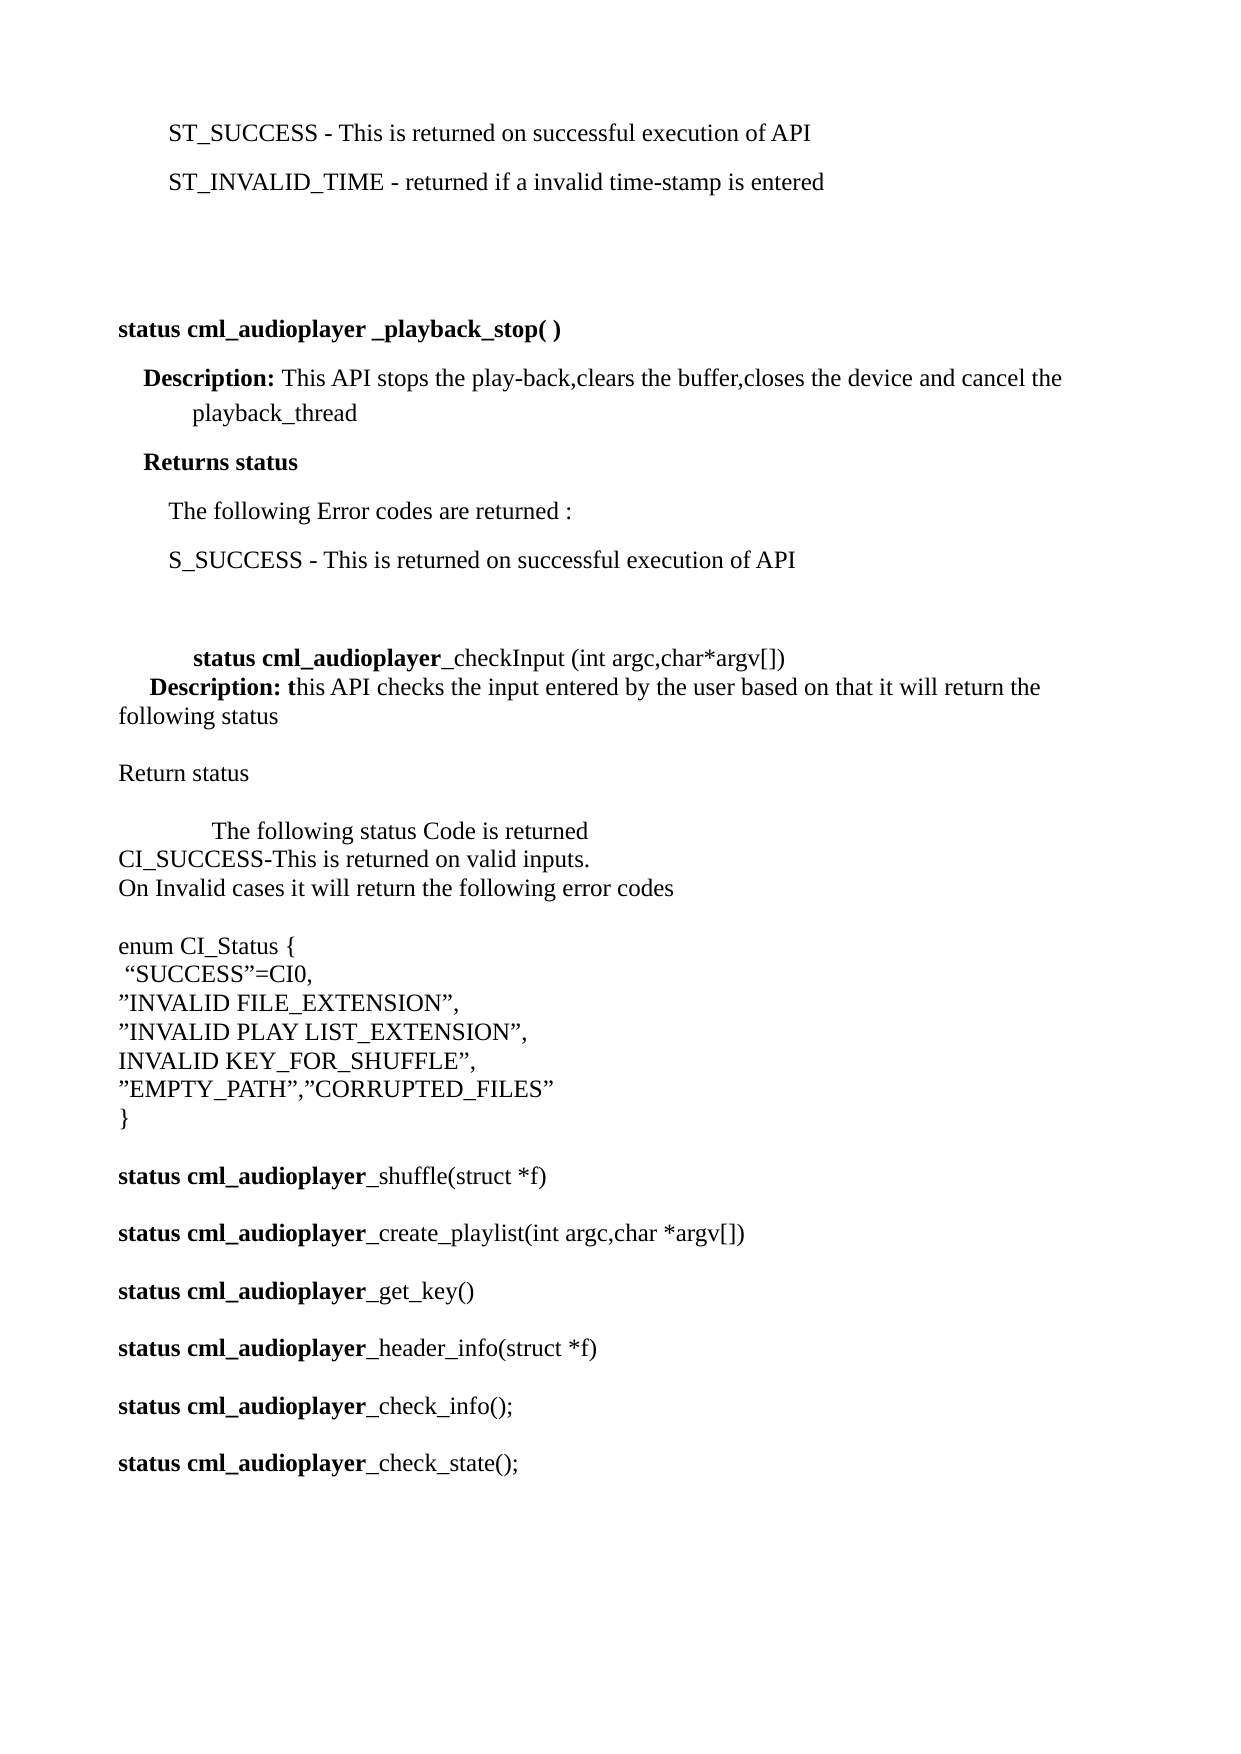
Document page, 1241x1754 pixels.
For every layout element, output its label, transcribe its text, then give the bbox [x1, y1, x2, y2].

text ST_INVALID_TIME - returned if a invalid time-stamp is entered [118, 167, 1122, 196]
text “SUCCESS”=CI0, [118, 959, 1122, 988]
text Return status [118, 758, 1122, 787]
text INVALID KEY_FOR_SHUFFLE”, [118, 1046, 1122, 1074]
text status cml_audioplayer _playback_stop( ) [118, 314, 1122, 343]
text status cml_audioplayer_check_state(); [118, 1448, 1122, 1477]
text ST_SUCCESS - This is returned on successful execution of API [118, 118, 1122, 147]
text enum CI_Status { [118, 931, 1122, 959]
text The following status Code is returned [118, 816, 1122, 844]
text ”INVALID PLAY LIST_EXTENSION”, [118, 1017, 1122, 1046]
text status cml_audioplayer_check_info(); [118, 1391, 1122, 1419]
text status cml_audioplayer_shuffle(struct *f) [118, 1161, 1122, 1189]
text } [118, 1103, 1122, 1132]
text ”INVALID FILE_EXTENSION”, [118, 988, 1122, 1017]
text status cml_audioplayer_header_info(struct *f) [118, 1333, 1122, 1362]
text ”EMPTY_PATH”,”CORRUPTED_FILES” [118, 1074, 1122, 1103]
text Returns status [118, 447, 1122, 476]
text On Invalid cases it will return the following error codes [118, 873, 1122, 902]
text status cml_audioplayer_checkInput (int argc,char*argv[]) [118, 643, 1122, 672]
text CI_SUCCESS-This is returned on valid inputs. [118, 844, 1122, 873]
text status cml_audioplayer_get_key() [118, 1276, 1122, 1304]
text status cml_audioplayer_create_playlist(int argc,char *argv[]) [118, 1218, 1122, 1247]
text Description: this API checks the input entered by the user based on that it will return the following status [118, 672, 1122, 729]
text The following Error codes are returned : [118, 496, 1122, 525]
text Description: This API stops the play-back,clears the buffer,closes the device and cancel the playback_thread [118, 363, 1122, 427]
text S_SUCCESS - This is returned on successful execution of API [118, 545, 1122, 574]
